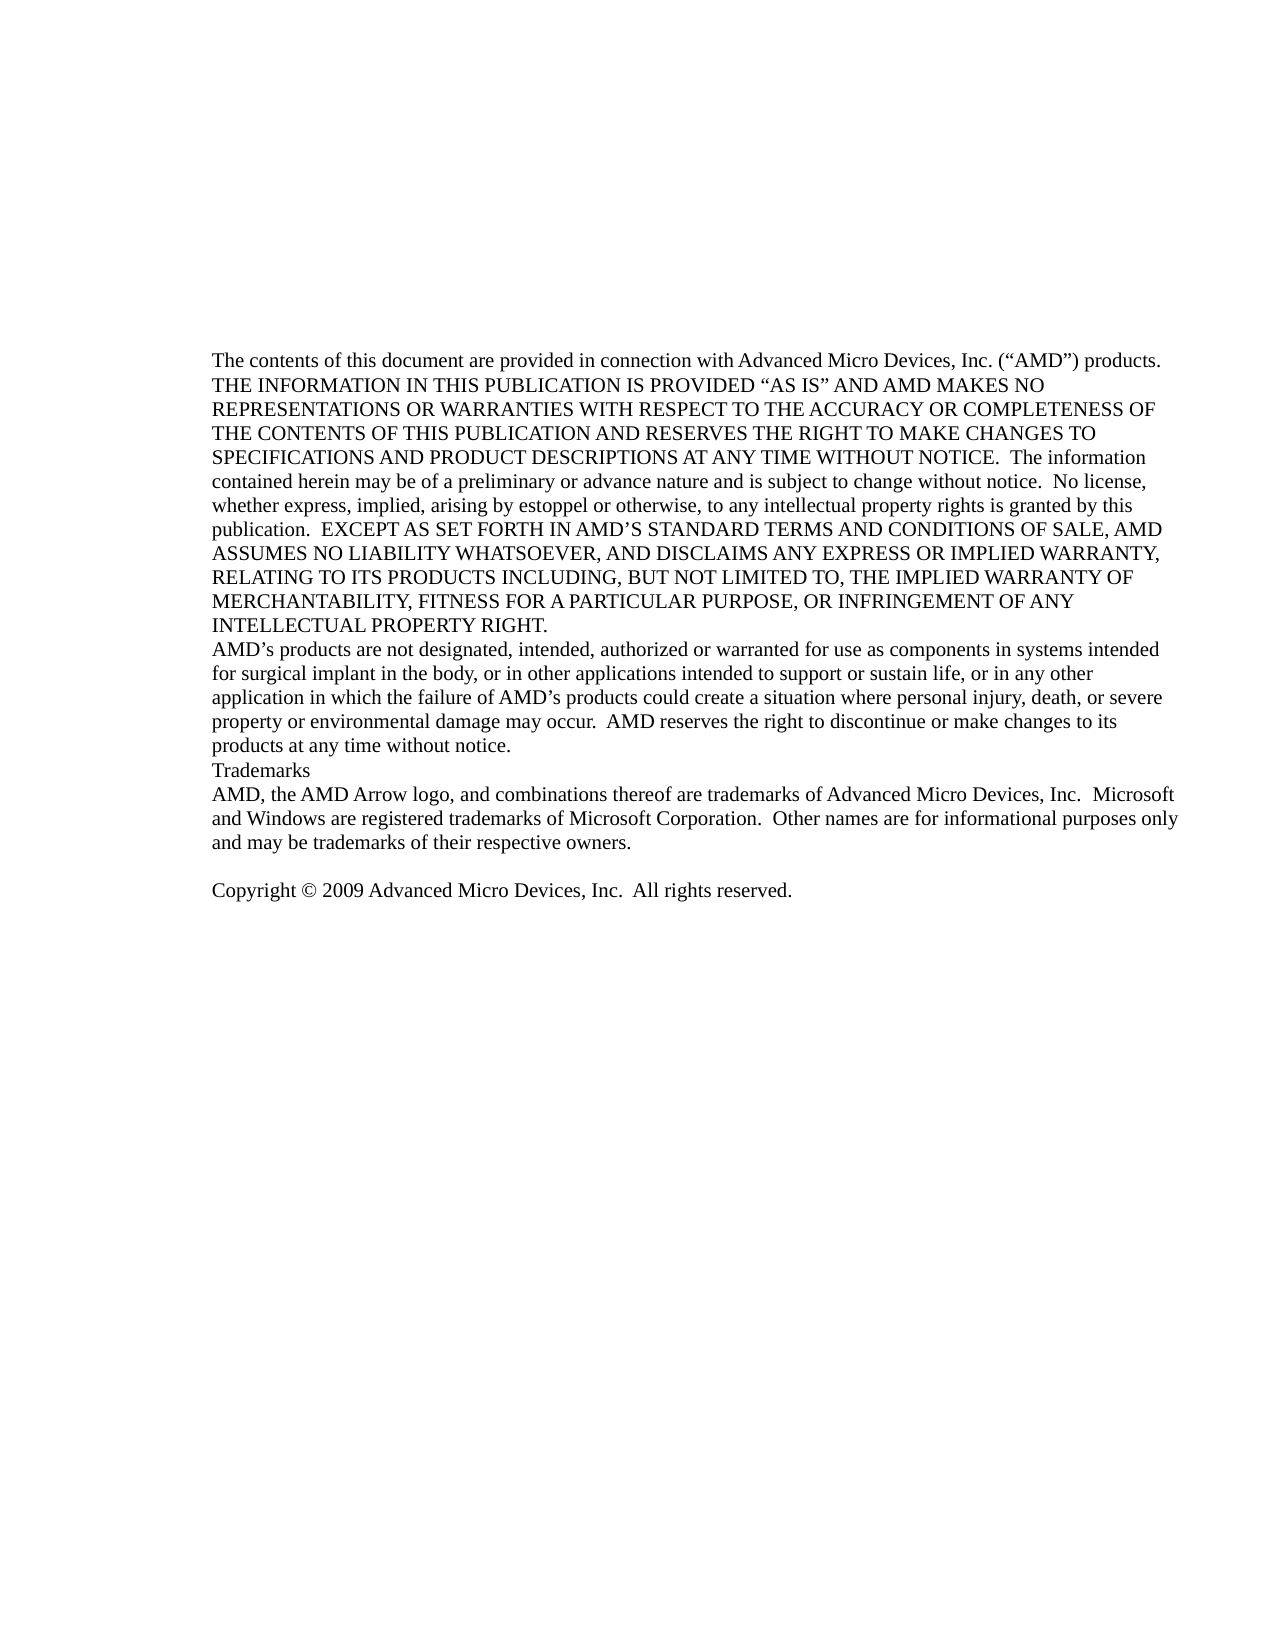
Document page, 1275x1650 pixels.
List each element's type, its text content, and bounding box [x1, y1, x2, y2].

table_cell AMD, the AMD Arrow logo, and combinations thereof are trademarks of Advanced Micro Devices, Inc. Microsoft and Windows are registered trademarks of Microsoft Corporation. Other names are for informational purposes only and may be trademarks of their respective owners. Copyright © 2009 Advanced Micro Devices, Inc. All rights reserved. [200, 782, 1193, 951]
table_cell The contents of this document are provided in connection with Advanced Micro Devices, Inc. (“AMD”) products. THE INFORMATION IN THIS PUBLICATION IS PROVIDED “AS IS” AND AMD MAKES NO REPRESENTATIONS OR WARRANTIES WITH RESPECT TO THE ACCURACY OR COMPLETENESS OF THE CONTENTS OF THIS PUBLICATION AND RESERVES THE RIGHT TO MAKE CHANGES TO SPECIFICATIONS AND PRODUCT DESCRIPTIONS AT ANY TIME WITHOUT NOTICE. The information contained herein may be of a preliminary or advance nature and is subject to change without notice. No license, whether express, implied, arising by estoppel or otherwise, to any intellectual property rights is granted by this publication. EXCEPT AS SET FORTH IN AMD’S STANDARD TERMS AND CONDITIONS OF SALE, AMD ASSUMES NO LIABILITY WHATSOEVER, AND DISCLAIMS ANY EXPRESS OR IMPLIED WARRANTY, RELATING TO ITS PRODUCTS INCLUDING, BUT NOT LIMITED TO, THE IMPLIED WARRANTY OF MERCHANTABILITY, FITNESS FOR A PARTICULAR PURPOSE, OR INFRINGEMENT OF ANY INTELLECTUAL PROPERTY RIGHT. AMD’s products are not designated, intended, authorized or warranted for use as components in systems intended for surgical implant in the body, or in other applications intended to support or sustain life, or in any other application in which the failure of AMD’s products could create a situation where personal injury, death, or severe property or environmental damage may occur. AMD reserves the right to discontinue or make changes to its products at any time without notice. Trademarks [200, 349, 1193, 782]
table_header [200, 179, 1193, 348]
table_header [224, 975, 337, 1011]
table_cell [200, 951, 1193, 1121]
